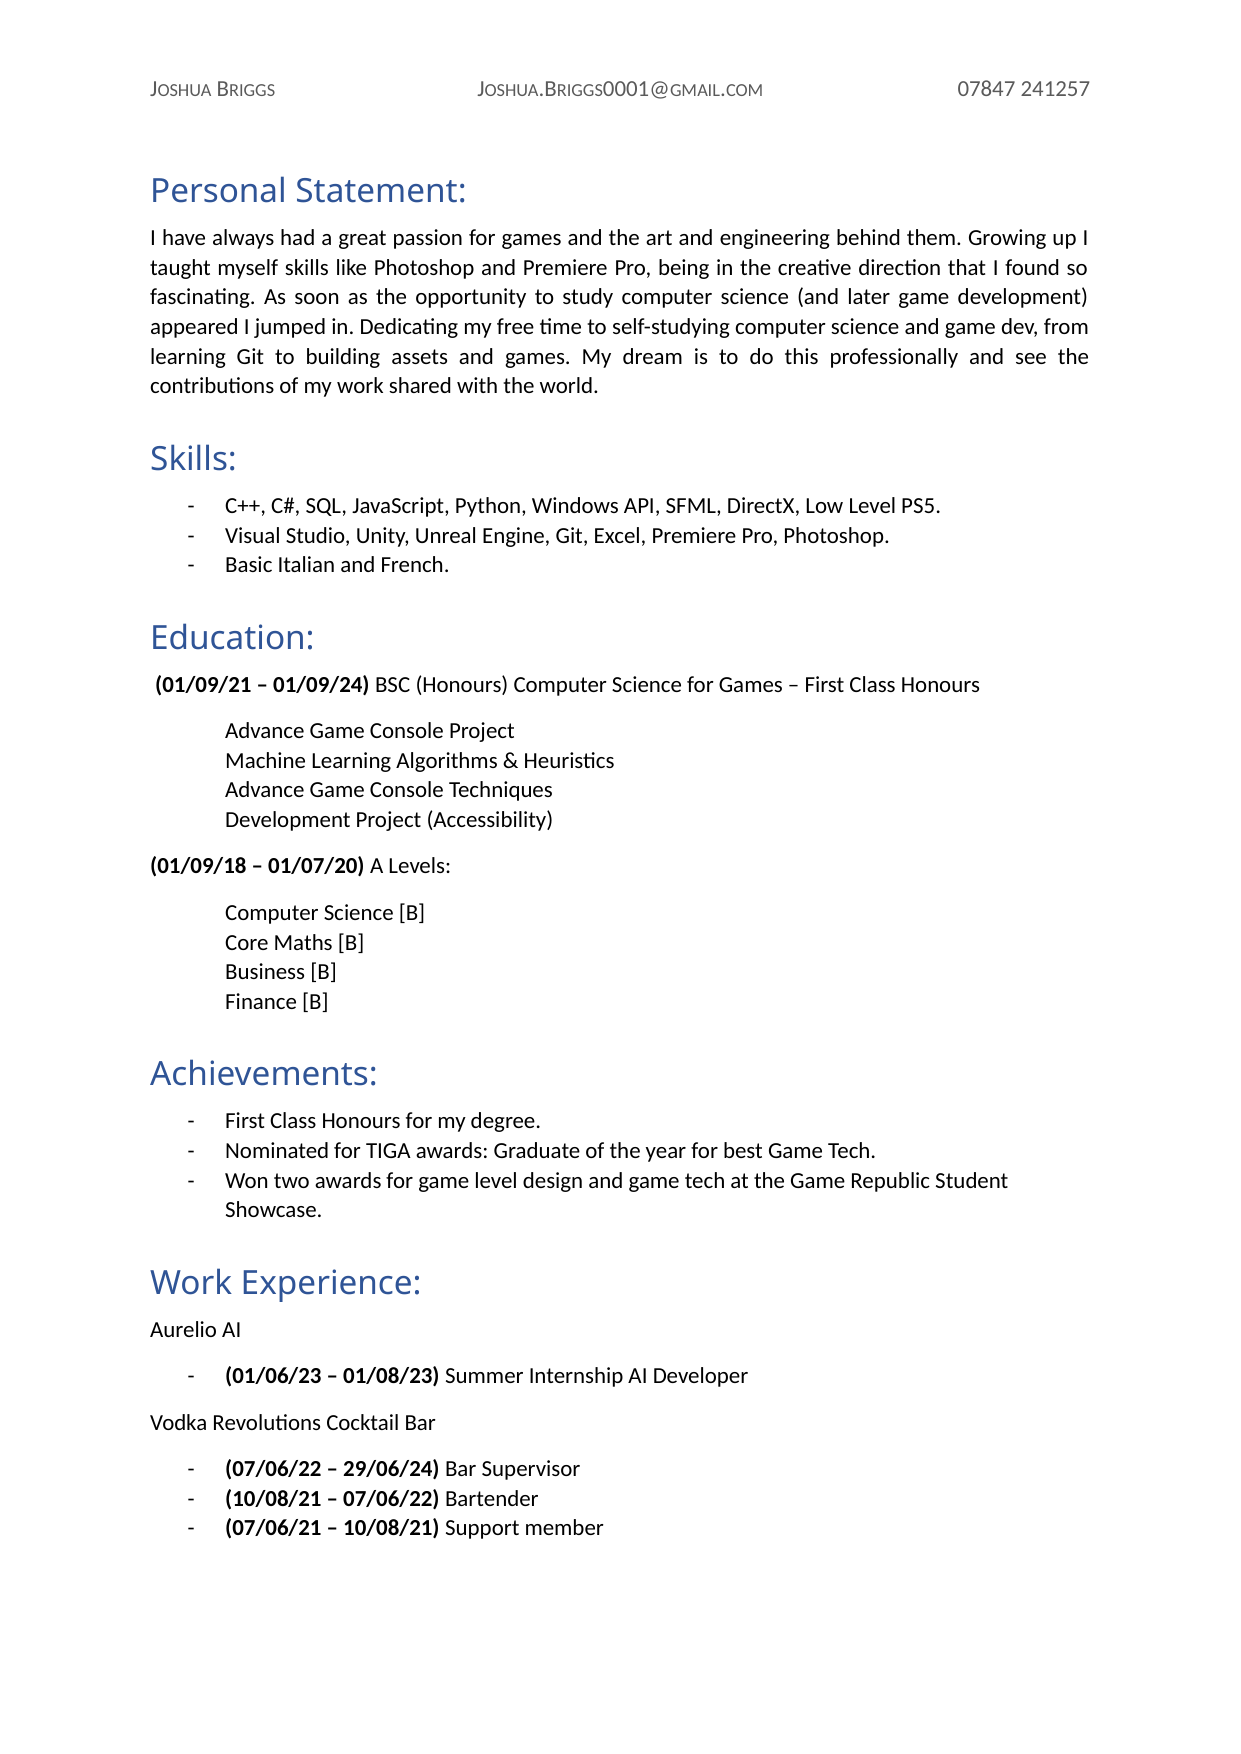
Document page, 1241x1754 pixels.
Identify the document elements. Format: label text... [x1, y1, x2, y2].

subtitle Personal Statement: [150, 167, 1090, 212]
list (07/06/21 – 10/08/21) Support member [187, 1513, 1090, 1542]
text (01/09/21 – 01/09/24) BSC (Honours) Computer Science for Games – First Class Honours [155, 670, 1090, 698]
text Aurelio AI [150, 1315, 1090, 1343]
list Won two awards for game level design and game tech at the Game Republic Student Showcase. [187, 1166, 1090, 1224]
list (10/08/21 – 07/06/22) Bartender [187, 1484, 1090, 1512]
text Vodka Revolutions Cocktail Bar [150, 1408, 1090, 1436]
text I have always had a great passion for games and the art and engineering behind them. Growing up I taught myself skills like Photoshop and Premiere Pro, being in the creative direction that I found so fascinating. As soon as the opportunity to study computer science (and later game development) appeared I jumped in. Dedicating my free time to self-studying computer science and game dev, from learning Git to building assets and games. My dream is to do this professionally and see the contributions of my work shared with the world. [150, 223, 1090, 399]
subtitle Achievements: [150, 1050, 1090, 1096]
list Visual Studio, Unity, Unreal Engine, Git, Excel, Premiere Pro, Photoshop. [187, 521, 1090, 549]
subtitle Education: [150, 613, 1090, 659]
list C++, C#, SQL, JavaScript, Python, Windows API, SFML, DirectX, Low Level PS5. [187, 491, 1090, 519]
list First Class Honours for my degree. [187, 1107, 1090, 1134]
list (01/06/23 – 01/08/23) Summer Internship AI Developer [187, 1361, 1090, 1389]
text Computer Science [B] Core Maths [B] Business [B] Finance [B] [150, 898, 1090, 1015]
list (07/06/22 – 29/06/24) Bar Supervisor [187, 1454, 1090, 1482]
text Advance Game Console Project Machine Learning Algorithms & Heuristics Advance Game Console Techniques Development Project (Accessibility) [225, 716, 1090, 833]
text (01/09/18 – 01/07/20) A Levels: [150, 852, 1090, 880]
subtitle Skills: [150, 434, 1090, 480]
list Nominated for TIGA awards: Graduate of the year for best Game Tech. [187, 1136, 1090, 1164]
subtitle Work Experience: [150, 1259, 1090, 1304]
list Basic Italian and French. [187, 550, 1090, 578]
